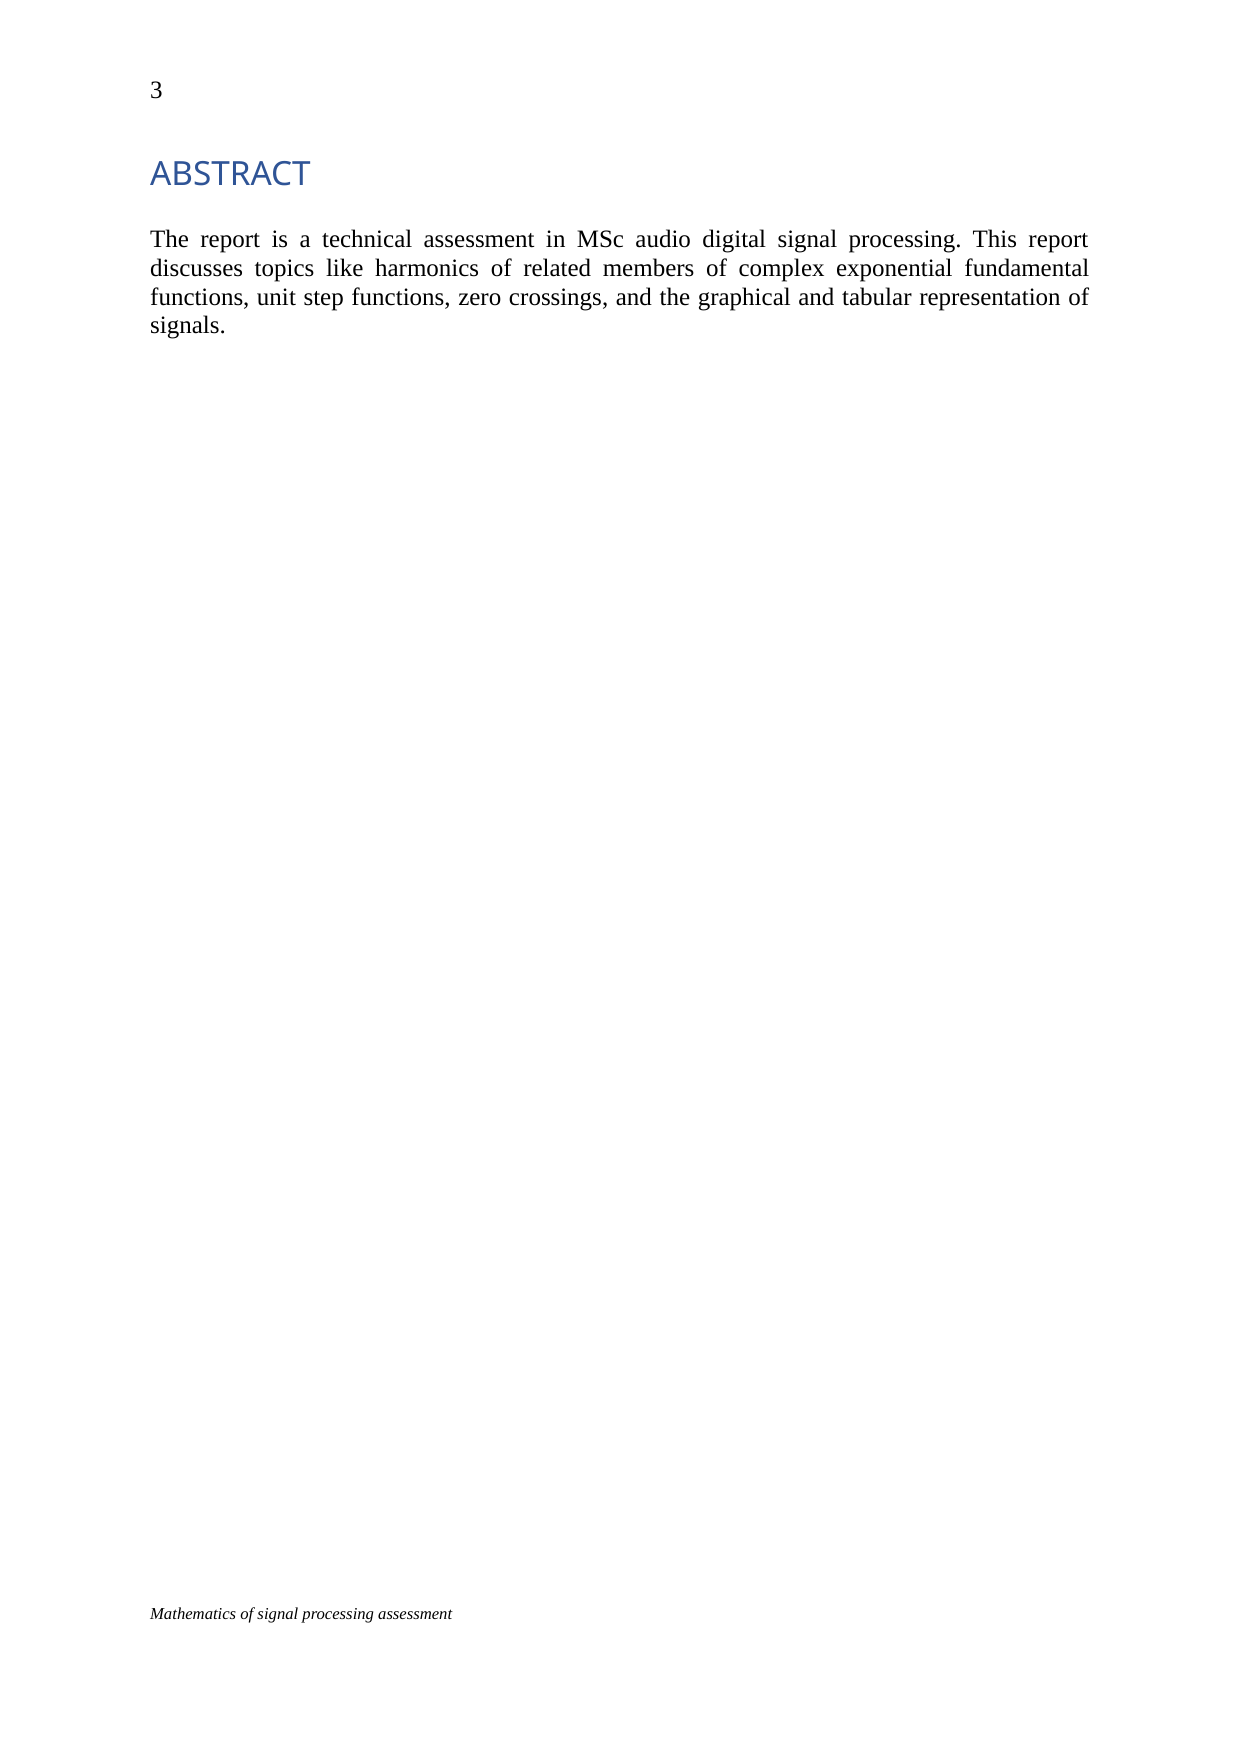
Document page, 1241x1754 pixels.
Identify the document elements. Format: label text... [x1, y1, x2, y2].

text The report is a technical assessment in MSc audio digital signal processing. This report discusses topics like harmonics of related members of complex exponential fundamental functions, unit step functions, zero crossings, and the graphical and tabular representation of signals. [150, 224, 1090, 339]
subtitle ABSTRACT [150, 150, 1090, 195]
